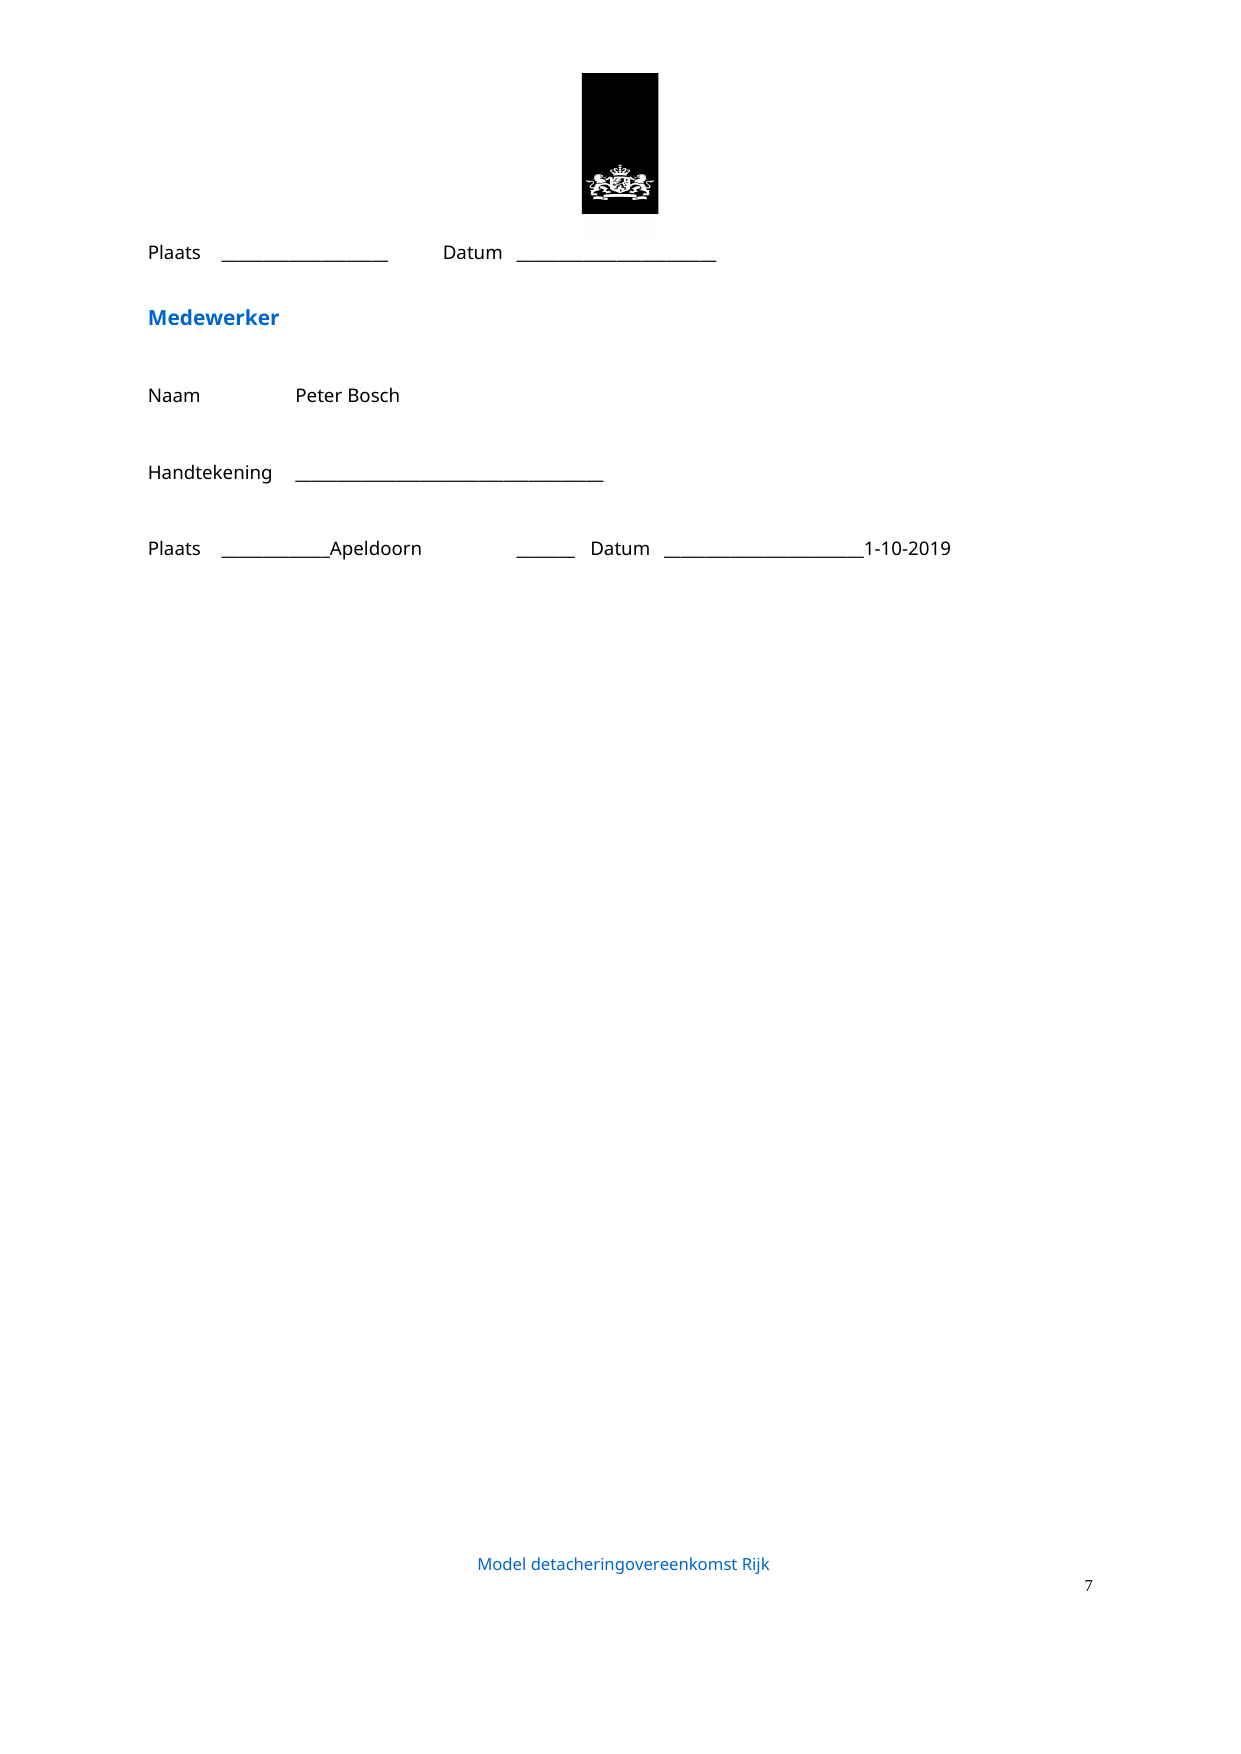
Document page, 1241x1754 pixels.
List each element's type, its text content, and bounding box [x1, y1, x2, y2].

text Naam Peter Bosch [148, 383, 1092, 408]
text Medewerker [148, 303, 1092, 332]
text Handtekening _____________________________________ [148, 459, 1092, 485]
text Plaats ____________________ Datum ________________________ [148, 239, 1092, 265]
text Plaats _____________Apeldoorn _______ Datum ________________________1-10-2019 [148, 536, 1092, 561]
